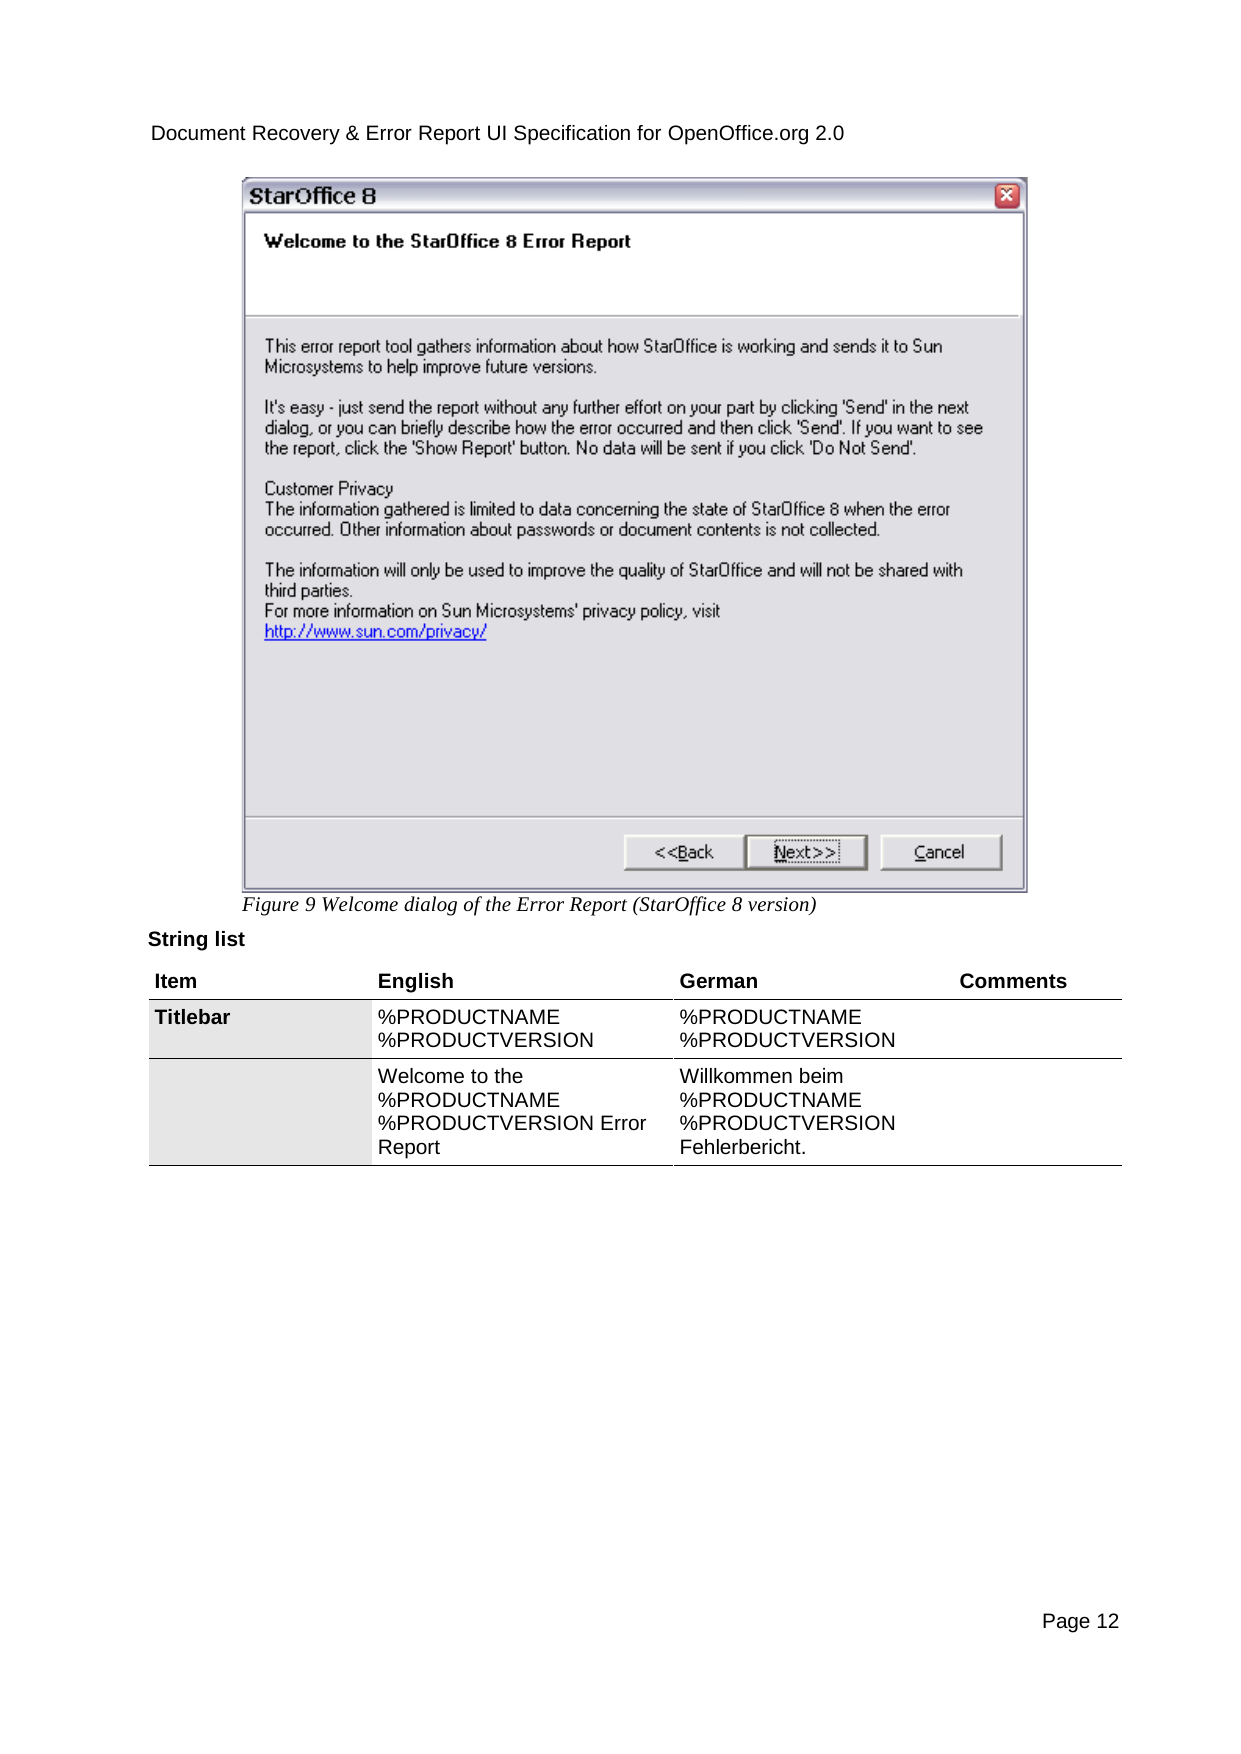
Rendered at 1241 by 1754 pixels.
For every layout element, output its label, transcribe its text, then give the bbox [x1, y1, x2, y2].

text String list [148, 928, 1122, 951]
table_cell %PRODUCTNAME %PRODUCTVERSION [372, 1000, 673, 1058]
table_header Comments [953, 964, 1122, 999]
table_cell [149, 1059, 372, 1165]
text Figure 9 Welcome dialog of the Error Report (StarOffice 8 version) [242, 893, 1028, 915]
table_cell Titlebar [149, 1000, 372, 1058]
table_header English [372, 964, 673, 999]
table_header German [674, 964, 953, 999]
table_cell Willkommen beim %PRODUCTNAME %PRODUCTVERSION Fehlerbericht. [674, 1059, 953, 1165]
table_cell [953, 1059, 1122, 1165]
table_cell %PRODUCTNAME %PRODUCTVERSION [674, 1000, 953, 1058]
table_cell Welcome to the %PRODUCTNAME %PRODUCTVERSION Error Report [372, 1059, 673, 1165]
table_cell [953, 1000, 1122, 1058]
table_header Item [149, 964, 372, 999]
